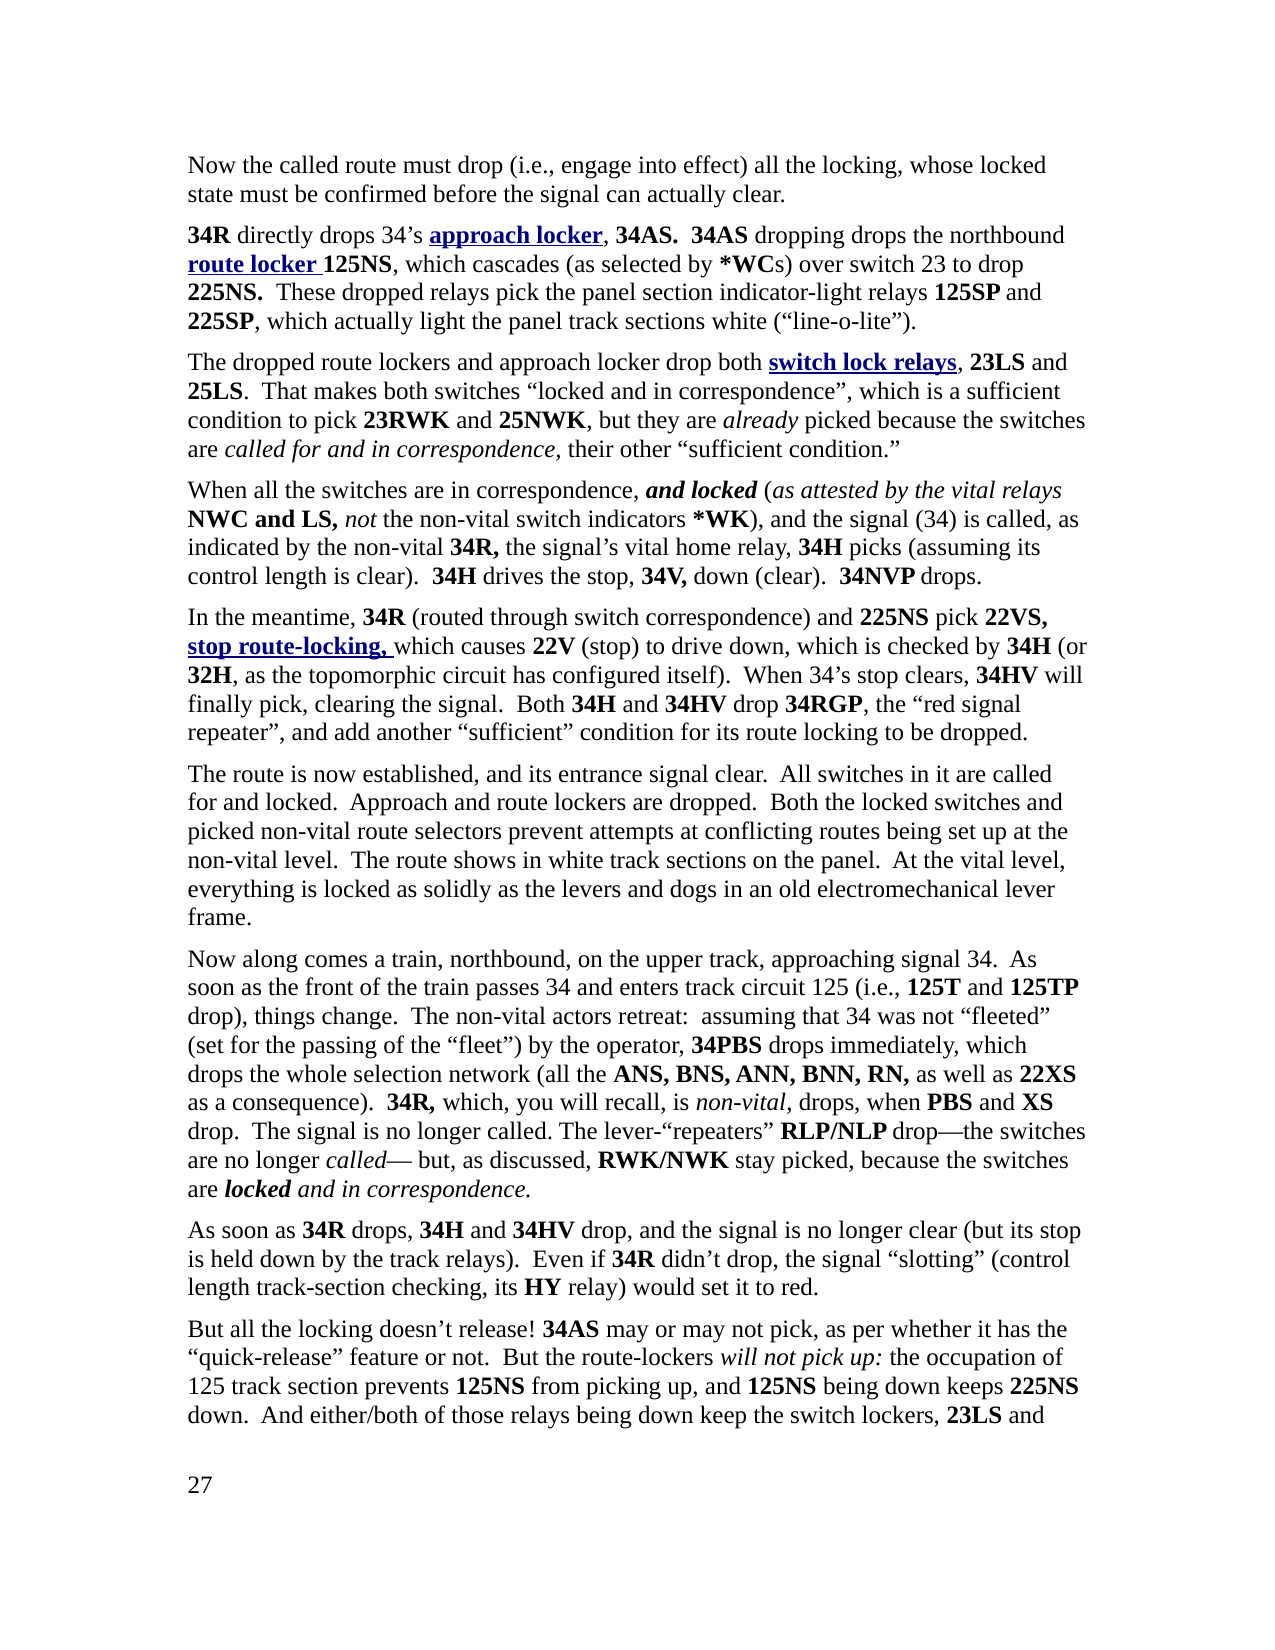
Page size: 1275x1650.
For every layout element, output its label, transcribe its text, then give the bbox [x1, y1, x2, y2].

text The dropped route lockers and approach locker drop both switch lock relays, 23LS and 25LS. That makes both switches “locked and in correspondence”, which is a sufficient condition to pick 23RWK and 25NWK, but they are already picked because the switches are called for and in correspondence, their other “sufficient condition.” [187, 347, 1087, 462]
text 34R directly drops 34’s approach locker, 34AS. 34AS dropping drops the northbound route locker 125NS, which cascades (as selected by *WCs) over switch 23 to drop 225NS. These dropped relays pick the panel section indicator-light relays 125SP and 225SP, which actually light the panel track sections white (“line-o-lite”). [187, 220, 1087, 335]
text In the meantime, 34R (routed through switch correspondence) and 225NS pick 22VS, stop route-locking, which causes 22V (stop) to drive down, which is checked by 34H (or 32H, as the topomorphic circuit has configured itself). When 34’s stop clears, 34HV will finally pick, clearing the signal. Both 34H and 34HV drop 34RGP, the “red signal repeater”, and add another “sufficient” condition for its route locking to be dropped. [187, 602, 1087, 746]
text When all the switches are in correspondence, and locked (as attested by the vital relays NWC and LS, not the non-vital switch indicators *WK), and the signal (34) is called, as indicated by the non-vital 34R, the signal’s vital home relay, 34H picks (assuming its control length is clear). 34H drives the stop, 34V, down (clear). 34NVP drops. [187, 475, 1087, 590]
text But all the locking doesn’t release! 34AS may or may not pick, as per whether it has the “quick-release” feature or not. But the route-lockers will not pick up: the occupation of 125 track section prevents 125NS from picking up, and 125NS being down keeps 225NS down. And either/both of those relays being down keep the switch lockers, 23LS and [187, 1314, 1087, 1429]
text Now the called route must drop (i.e., engage into effect) all the locking, whose locked state must be confirmed before the signal can actually clear. [187, 150, 1087, 207]
text The route is now established, and its entrance signal clear. All switches in it are called for and locked. Approach and route lockers are dropped. Both the locked switches and picked non-vital route selectors prevent attempts at conflicting routes being set up at the non-vital level. The route shows in white track sections on the panel. At the vital level, everything is locked as solidly as the levers and dogs in an old electromechanical lever frame. [187, 759, 1087, 931]
text As soon as 34R drops, 34H and 34HV drop, and the signal is no longer clear (but its stop is held down by the track relays). Even if 34R didn’t drop, the signal “slotting” (control length track-section checking, its HY relay) would set it to red. [187, 1215, 1087, 1301]
text Now along comes a train, northbound, on the upper track, approaching signal 34. As soon as the front of the train passes 34 and enters track circuit 125 (i.e., 125T and 125TP drop), things change. The non-vital actors retreat: assuming that 34 was not “fleeted” (set for the passing of the “fleet”) by the operator, 34PBS drops immediately, which drops the whole selection network (all the ANS, BNS, ANN, BNN, RN, as well as 22XS as a consequence). 34R, which, you will recall, is non-vital, drops, when PBS and XS drop. The signal is no longer called. The lever-“repeaters” RLP/NLP drop—the switches are no longer called— but, as discussed, RWK/NWK stay picked, because the switches are locked and in correspondence. [187, 944, 1087, 1202]
